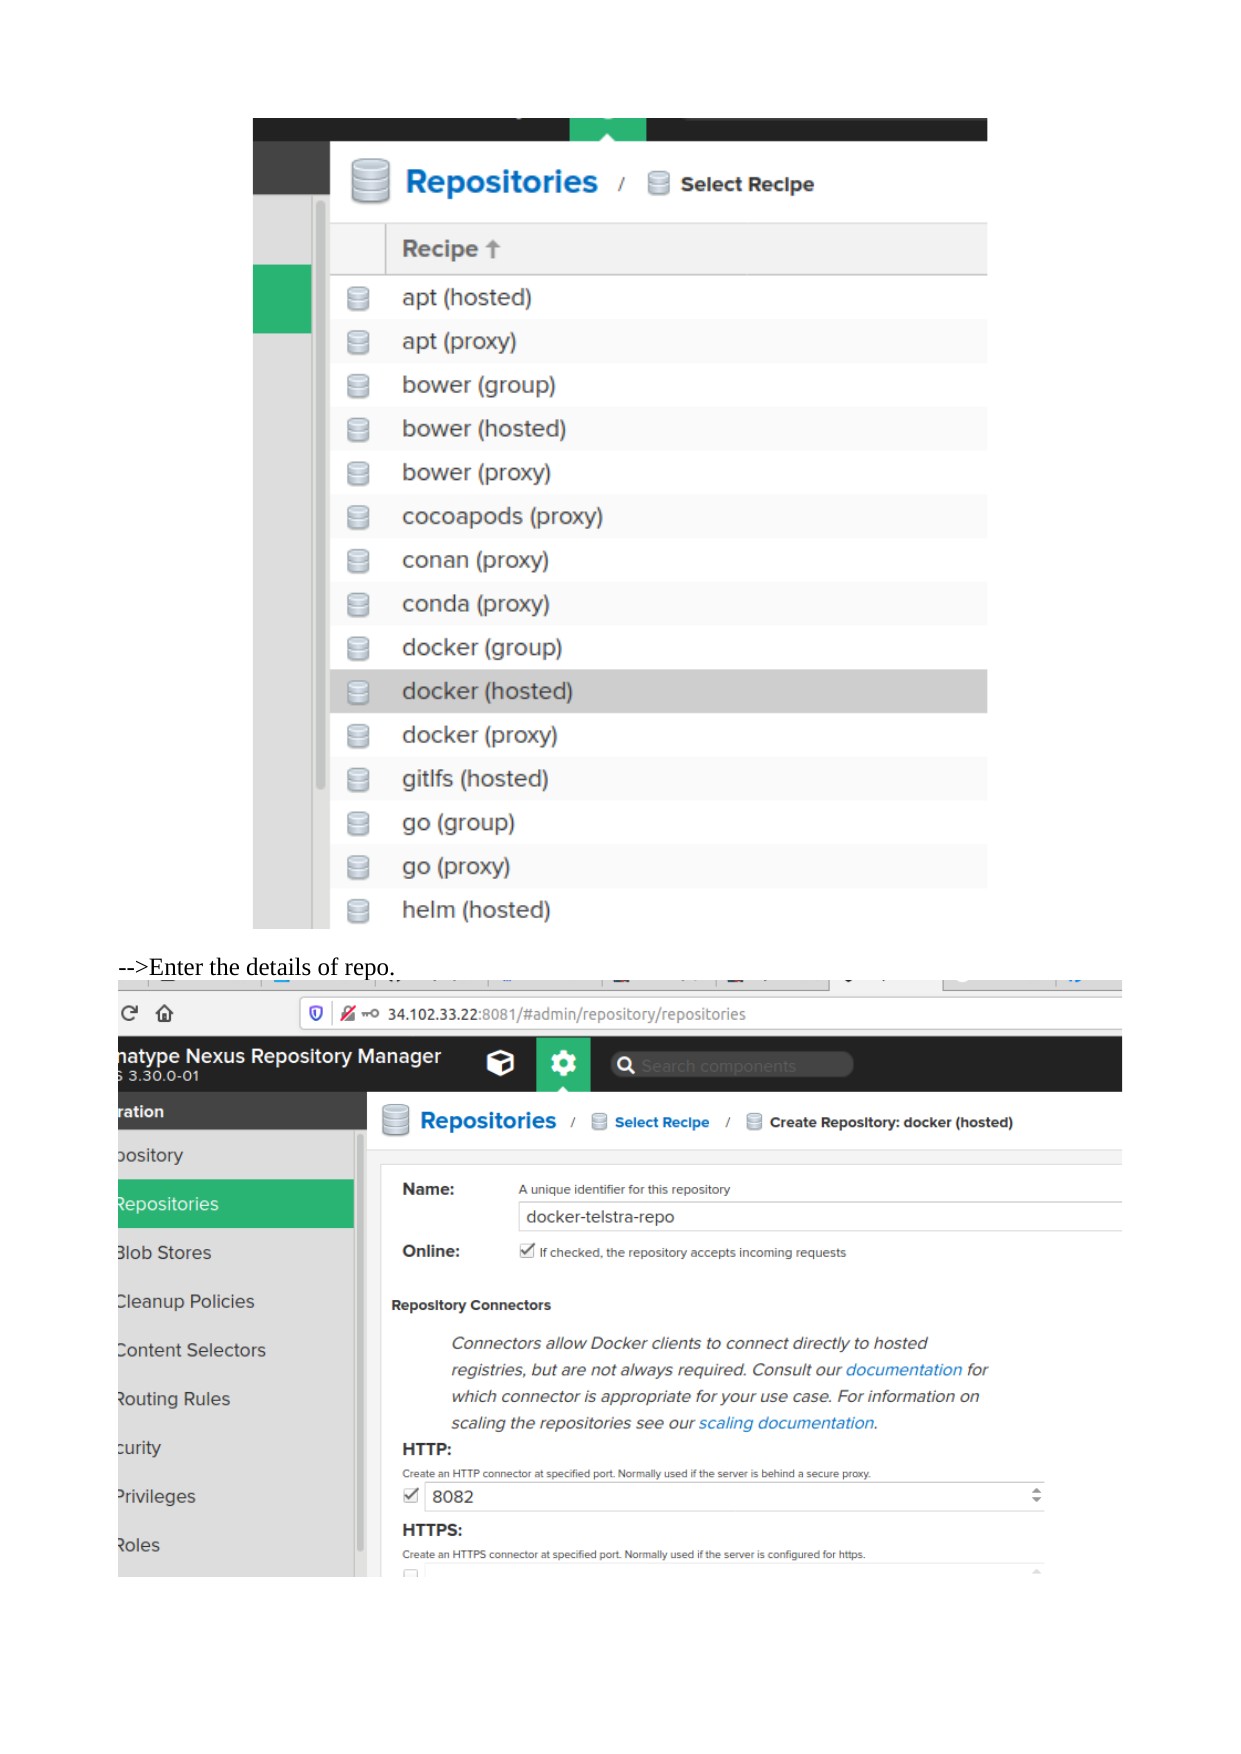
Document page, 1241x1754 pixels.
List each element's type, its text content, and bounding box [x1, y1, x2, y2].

picture [252, 118, 988, 929]
text -->Enter the details of repo. [118, 952, 1122, 980]
picture [118, 980, 1123, 1577]
